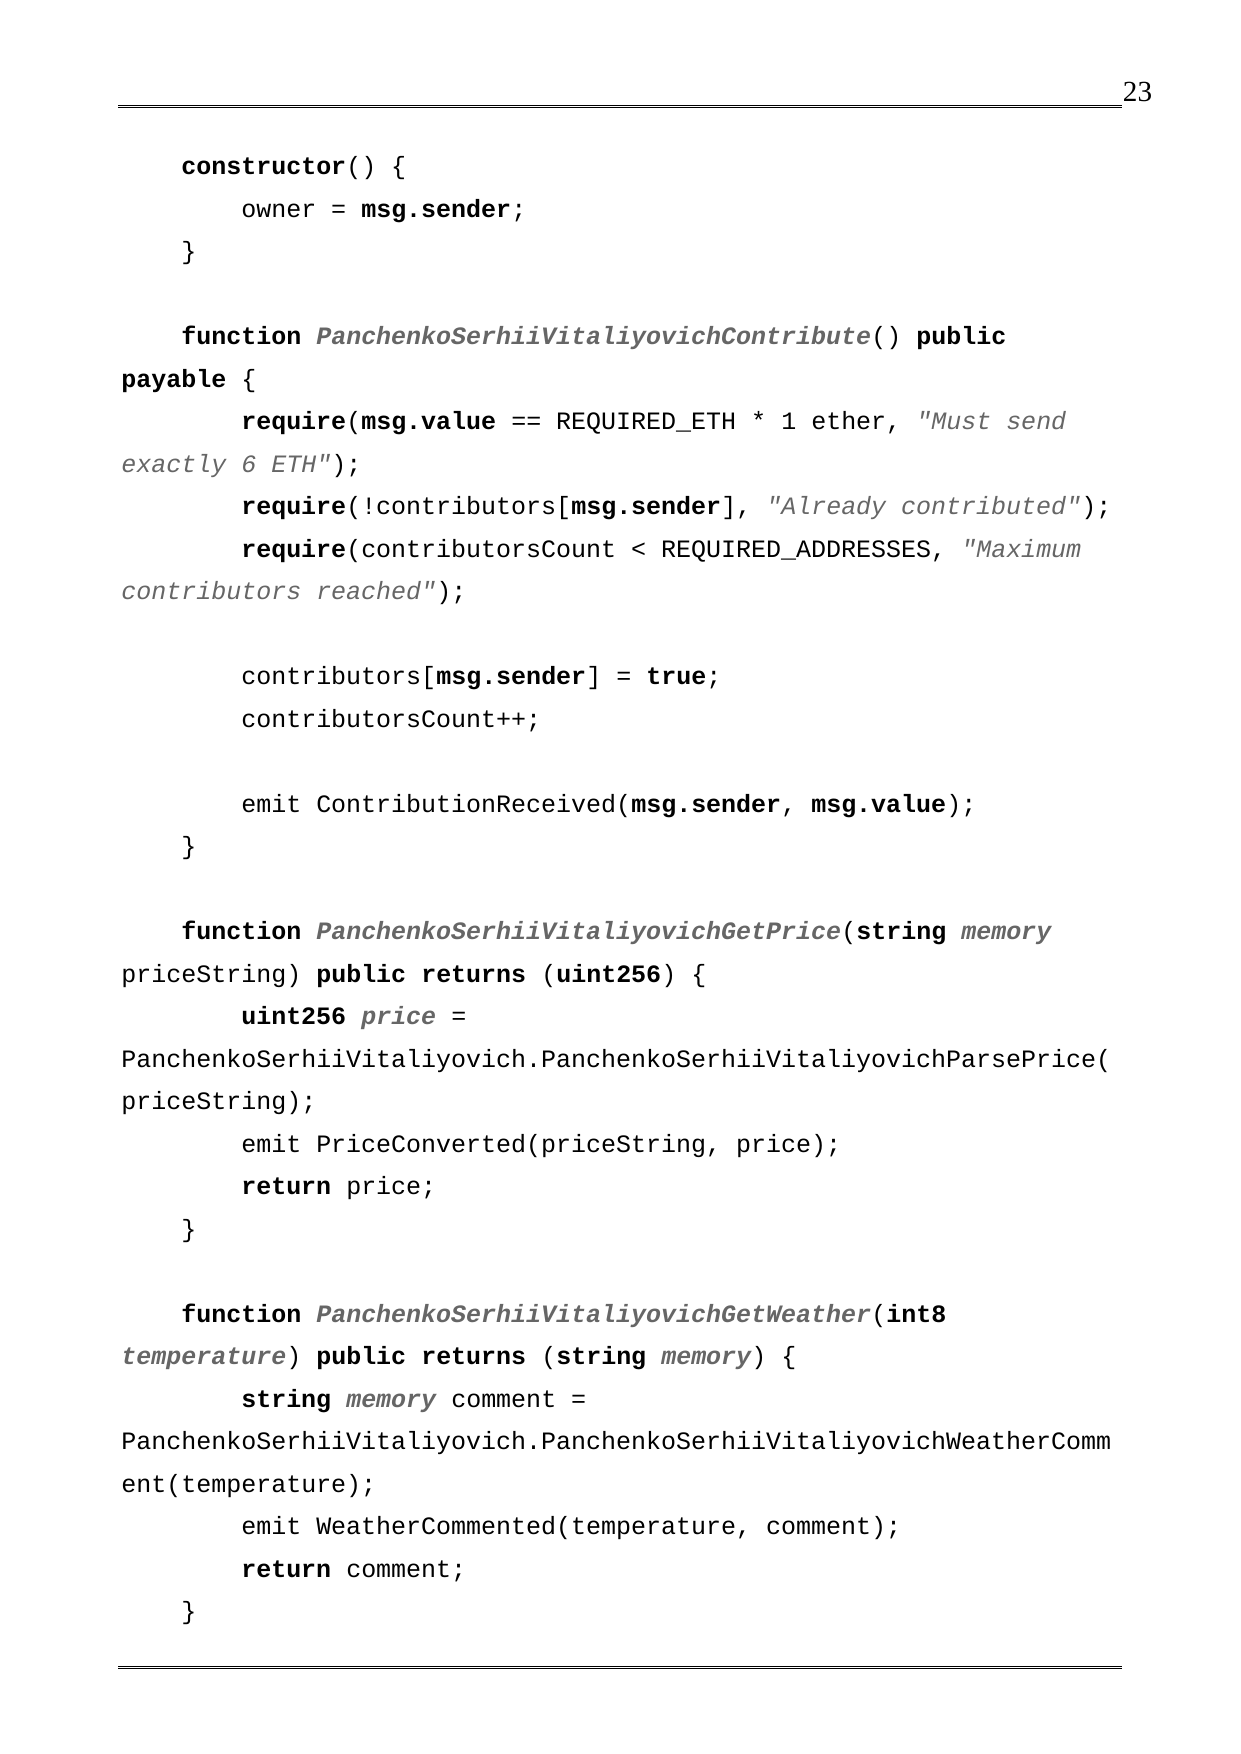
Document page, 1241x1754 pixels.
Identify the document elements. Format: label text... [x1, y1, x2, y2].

text string memory comment = PanchenkoSerhiiVitaliyovich.PanchenkoSerhiiVitaliyovichWeatherComment(temperature); [118, 1380, 1122, 1499]
text } [118, 1210, 1122, 1244]
text emit WeatherCommented(temperature, comment); [118, 1508, 1122, 1542]
text } [118, 1593, 1122, 1627]
text require(!contributors[msg.sender], "Already contributed"); [118, 488, 1122, 522]
text require(contributorsCount < REQUIRED_ADDRESSES, "Maximum contributors reached"); [118, 530, 1122, 607]
text contributorsCount++; [118, 700, 1122, 734]
text } [118, 233, 1122, 267]
text function PanchenkoSerhiiVitaliyovichGetPrice(string memory priceString) public returns (uint256) { [118, 913, 1122, 989]
text } [118, 828, 1122, 862]
text require(msg.value == REQUIRED_ETH * 1 ether, "Must send exactly 6 ETH"); [118, 403, 1122, 479]
text uint256 price = PanchenkoSerhiiVitaliyovich.PanchenkoSerhiiVitaliyovichParsePrice(priceString); [118, 998, 1122, 1117]
text emit ContributionReceived(msg.sender, msg.value); [118, 785, 1122, 819]
text emit PriceConverted(priceString, price); [118, 1125, 1122, 1159]
text return price; [118, 1168, 1122, 1202]
text constructor() { [118, 148, 1122, 182]
text contributors[msg.sender] = true; [118, 658, 1122, 692]
text function PanchenkoSerhiiVitaliyovichGetWeather(int8 temperature) public returns (string memory) { [118, 1295, 1122, 1372]
text function PanchenkoSerhiiVitaliyovichContribute() public payable { [118, 318, 1122, 394]
text return comment; [118, 1550, 1122, 1584]
text owner = msg.sender; [118, 190, 1122, 224]
